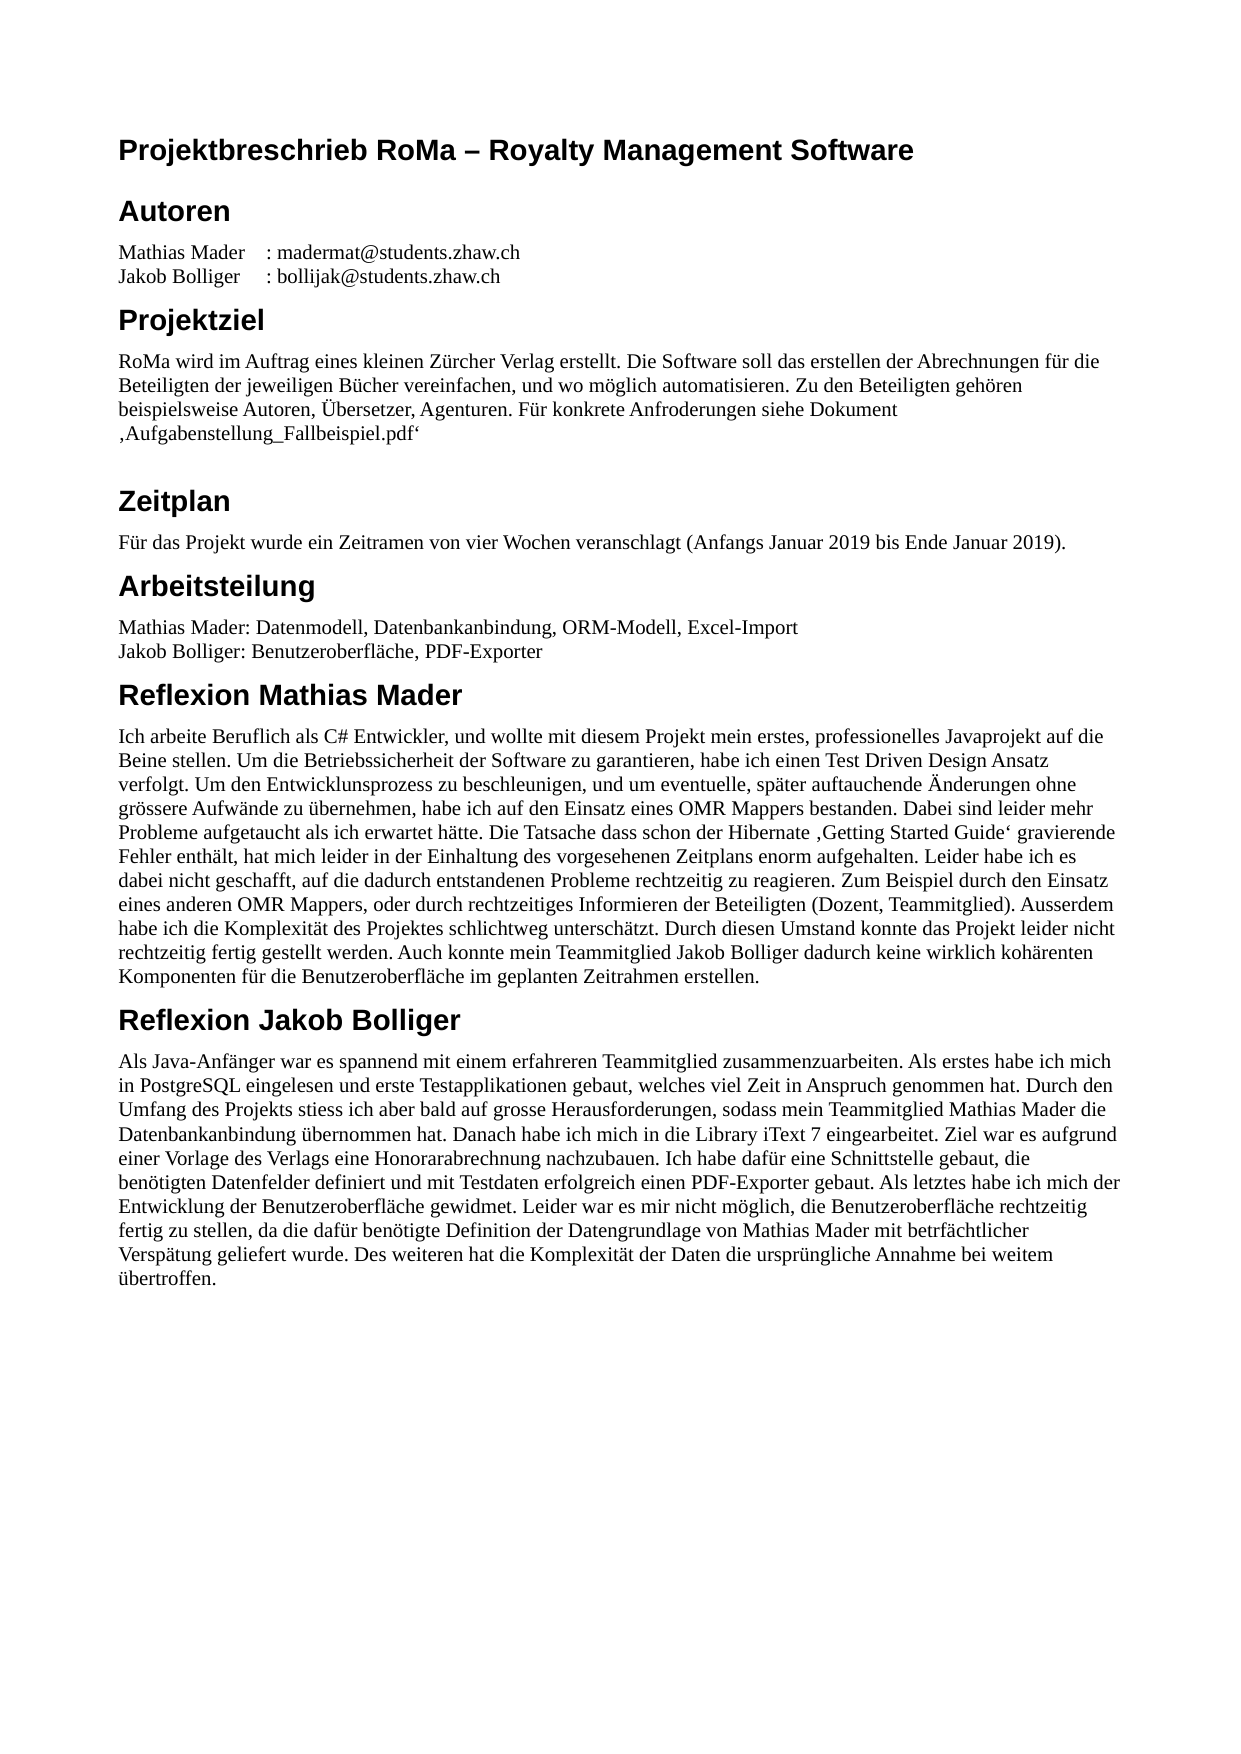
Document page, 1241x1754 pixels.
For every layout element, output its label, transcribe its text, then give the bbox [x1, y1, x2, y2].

text Als Java-Anfänger war es spannend mit einem erfahreren Teammitglied zusammenzuarbeiten. Als erstes habe ich mich in PostgreSQL eingelesen und erste Testapplikationen gebaut, welches viel Zeit in Anspruch genommen hat. Durch den Umfang des Projekts stiess ich aber bald auf grosse Herausforderungen, sodass mein Teammitglied Mathias Mader die Datenbankanbindung übernommen hat. Danach habe ich mich in die Library iText 7 eingearbeitet. Ziel war es aufgrund einer Vorlage des Verlags eine Honorarabrechnung nachzubauen. Ich habe dafür eine Schnittstelle gebaut, die benötigten Datenfelder definiert und mit Testdaten erfolgreich einen PDF-Exporter gebaut. Als letztes habe ich mich der Entwicklung der Benutzeroberfläche gewidmet. Leider war es mir nicht möglich, die Benutzeroberfläche rechtzeitig fertig zu stellen, da die dafür benötigte Definition der Datengrundlage von Mathias Mader mit betrfächtlicher Verspätung geliefert wurde. Des weiteren hat die Komplexität der Daten die ursprüngliche Annahme bei weitem übertroffen. [118, 1049, 1122, 1290]
subtitle Reflexion Mathias Mader [118, 677, 1122, 711]
subtitle Reflexion Jakob Bolliger [118, 1003, 1122, 1037]
subtitle Projektbreschrieb RoMa – Royalty Management Software [118, 133, 1122, 166]
text Mathias Mader : madermat@students.zhaw.ch Jakob Bolliger : bollijak@students.zhaw.ch [118, 240, 1122, 288]
subtitle Projektziel [118, 302, 1122, 336]
text Mathias Mader: Datenmodell, Datenbankanbindung, ORM-Modell, Excel-Import [118, 615, 1122, 639]
text Für das Projekt wurde ein Zeitramen von vier Wochen veranschlagt (Anfangs Januar 2019 bis Ende Januar 2019). [118, 530, 1122, 554]
text Ich arbeite Beruflich als C# Entwickler, und wollte mit diesem Projekt mein erstes, professionelles Javaprojekt auf die Beine stellen. Um die Betriebssicherheit der Software zu garantieren, habe ich einen Test Driven Design Ansatz verfolgt. Um den Entwicklunsprozess zu beschleunigen, und um eventuelle, später auftauchende Änderungen ohne grössere Aufwände zu übernehmen, habe ich auf den Einsatz eines OMR Mappers bestanden. Dabei sind leider mehr Probleme aufgetaucht als ich erwartet hätte. Die Tatsache dass schon der Hibernate ‚Getting Started Guide‘ gravierende Fehler enthält, hat mich leider in der Einhaltung des vorgesehenen Zeitplans enorm aufgehalten. Leider habe ich es dabei nicht geschafft, auf die dadurch entstandenen Probleme rechtzeitig zu reagieren. Zum Beispiel durch den Einsatz eines anderen OMR Mappers, oder durch rechtzeitiges Informieren der Beteiligten (Dozent, Teammitglied). Ausserdem habe ich die Komplexität des Projektes schlichtweg unterschätzt. Durch diesen Umstand konnte das Projekt leider nicht rechtzeitig fertig gestellt werden. Auch konnte mein Teammitglied Jakob Bolliger dadurch keine wirklich kohärenten Komponenten für die Benutzeroberfläche im geplanten Zeitrahmen erstellen. [118, 724, 1122, 988]
subtitle Zeitplan [118, 484, 1122, 517]
text RoMa wird im Auftrag eines kleinen Zürcher Verlag erstellt. Die Software soll das erstellen der Abrechnungen für die Beteiligten der jeweiligen Bücher vereinfachen, und wo möglich automatisieren. Zu den Beteiligten gehören beispielsweise Autoren, Übersetzer, Agenturen. Für konkrete Anfroderungen siehe Dokument ‚Aufgabenstellung_Fallbeispiel.pdf‘ [118, 349, 1122, 445]
subtitle Autoren [118, 193, 1122, 227]
subtitle Arbeitsteilung [118, 568, 1122, 602]
text Jakob Bolliger: Benutzeroberfläche, PDF-Exporter [118, 639, 1122, 663]
